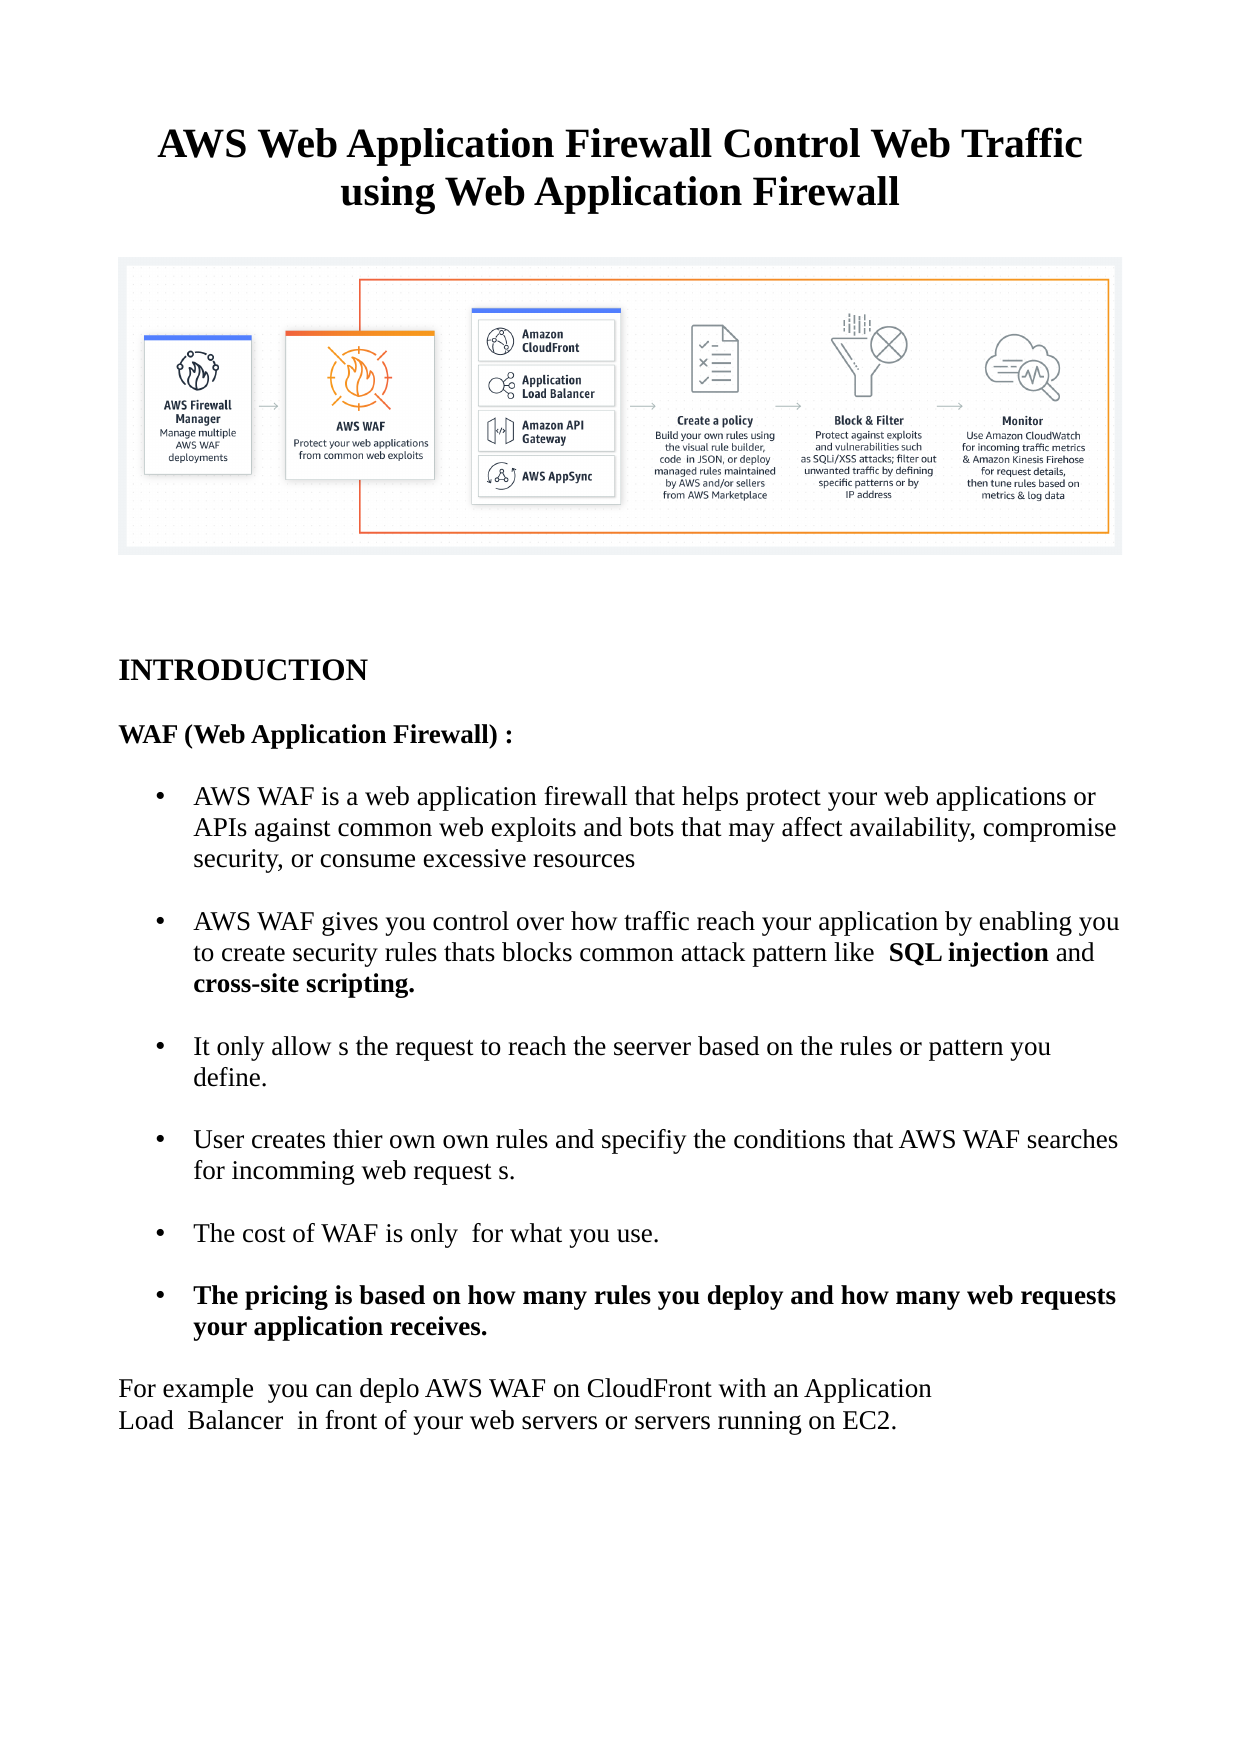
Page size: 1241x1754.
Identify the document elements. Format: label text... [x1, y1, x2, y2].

list The cost of WAF is only for what you use. [156, 1217, 1122, 1248]
text AWS Web Application Firewall Control Web Traffic using Web Application Firewall [118, 118, 1122, 214]
picture [118, 257, 1123, 555]
list It only allow s the request to reach the seerver based on the rules or pattern you define. [156, 1029, 1122, 1092]
list AWS WAF gives you control over how traffic reach your application by enabling you to create security rules thats blocks common attack pattern like SQL injection and cross-site scripting. [156, 905, 1122, 998]
list User creates thier own own rules and specifiy the conditions that AWS WAF searches for incomming web request s. [156, 1123, 1122, 1186]
text WAF (Web Application Firewall) : [118, 718, 1122, 749]
text For example you can deplo AWS WAF on CloudFront with an Application Load Balancer in front of your web servers or servers running on EC2. [118, 1373, 1122, 1435]
list The pricing is based on how many rules you deploy and how many web requests your application receives. [156, 1279, 1122, 1341]
list AWS WAF is a web application firewall that helps protect your web applications or APIs against common web exploits and bots that may affect availability, compromise security, or consume excessive resources [156, 780, 1122, 874]
text INTRODUCTION [118, 651, 1122, 687]
